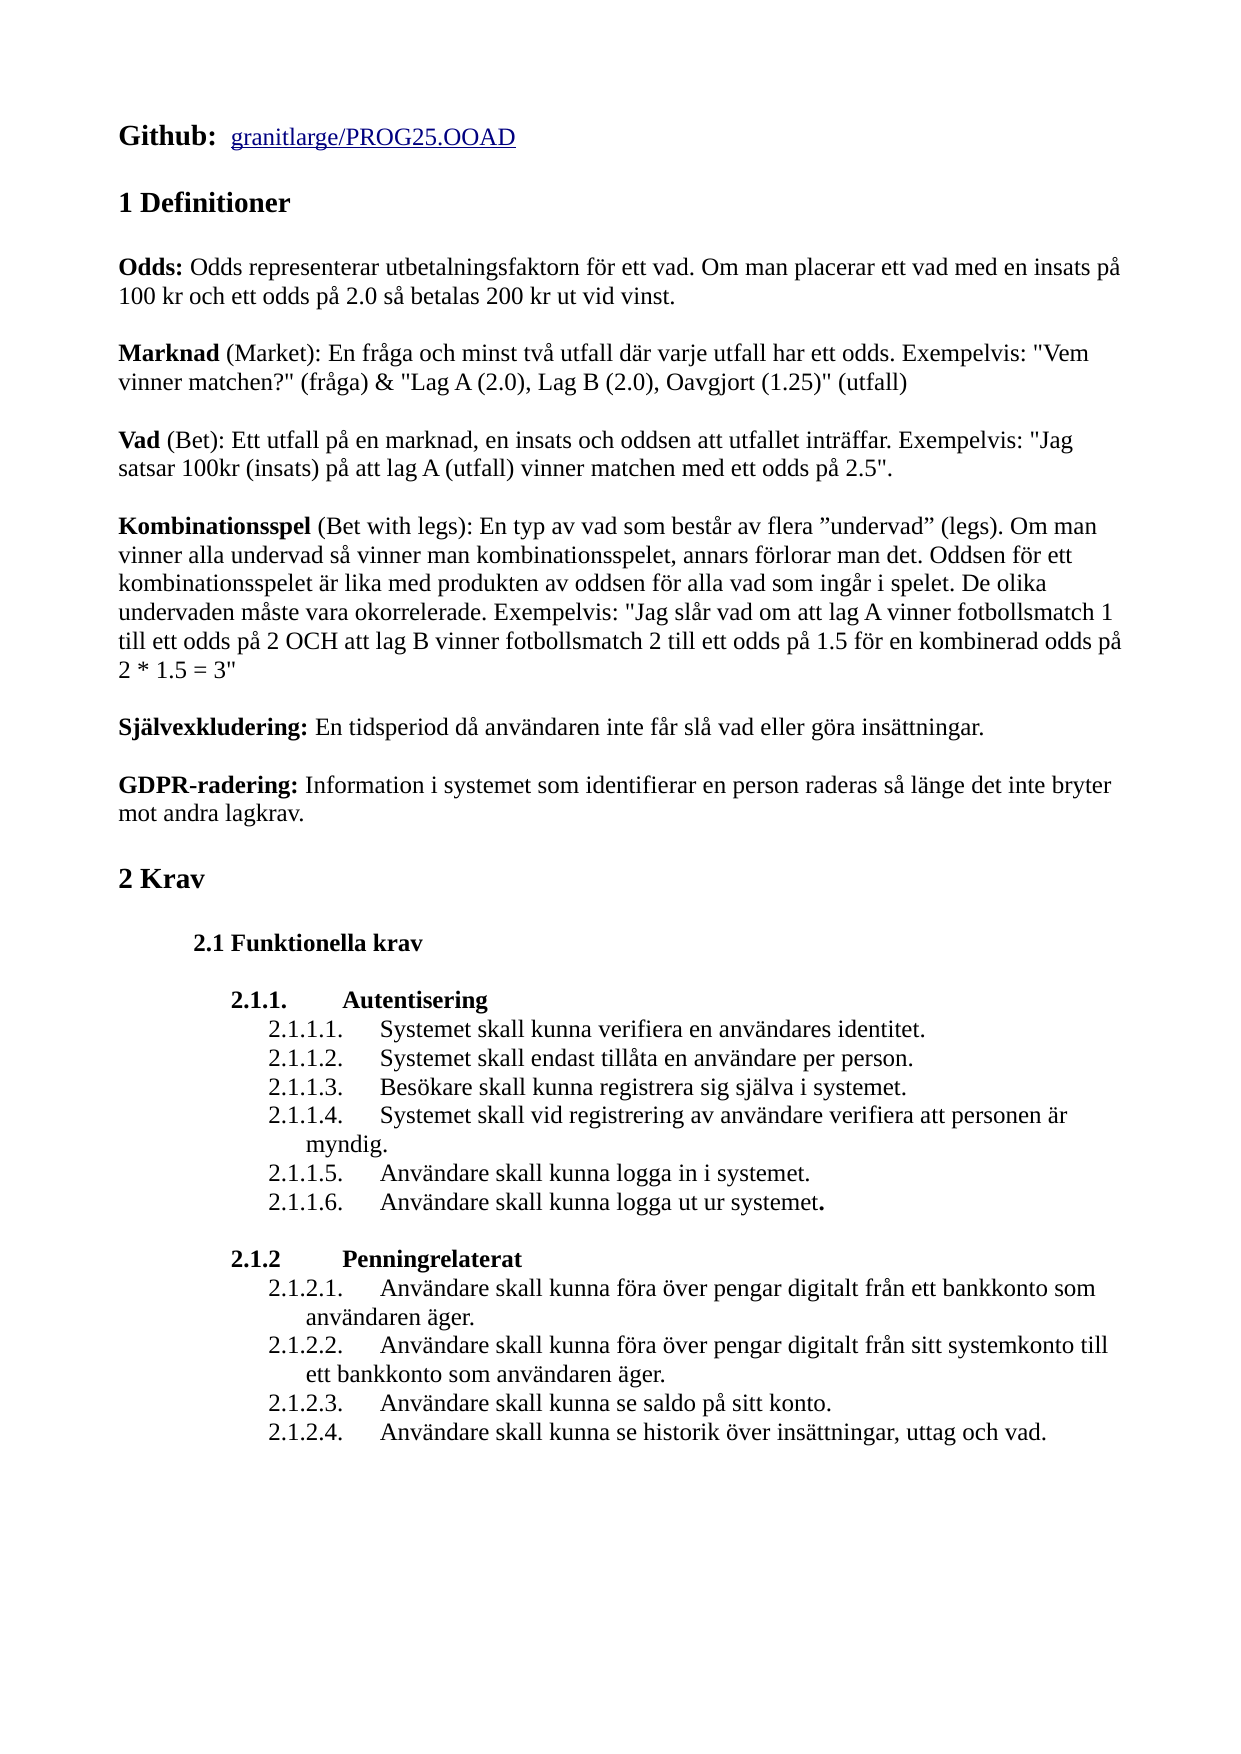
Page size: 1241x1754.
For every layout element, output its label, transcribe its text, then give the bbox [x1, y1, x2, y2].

list Systemet skall kunna verifiera en användares identitet. [268, 1014, 1122, 1043]
text GDPR-radering: Information i systemet som identifierar en person raderas så länge det inte bryter mot andra lagkrav. [118, 770, 1122, 827]
list Användare skall kunna se historik över insättningar, uttag och vad. [268, 1417, 1122, 1445]
text Vad (Bet): Ett utfall på en marknad, en insats och oddsen att utfallet inträffar. Exempelvis: "Jag satsar 100kr (insats) på att lag A (utfall) vinner matchen med ett odds på 2.5". [118, 425, 1122, 482]
text 1 Definitioner [118, 185, 1122, 219]
list Besökare skall kunna registrera sig själva i systemet. [268, 1072, 1122, 1100]
list Användare skall kunna logga in i systemet. [268, 1158, 1122, 1187]
list Användare skall kunna se saldo på sitt konto. [268, 1388, 1122, 1417]
list Användare skall kunna föra över pengar digitalt från sitt systemkonto till ett bankkonto som användaren äger. [268, 1330, 1122, 1388]
list Systemet skall endast tillåta en användare per person. [268, 1043, 1122, 1072]
text Kombinationsspel (Bet with legs): En typ av vad som består av flera ”undervad” (legs). Om man vinner alla undervad så vinner man kombinationsspelet, annars förlorar man det. Oddsen för ett kombinationsspelet är lika med produkten av oddsen för alla vad som ingår i spelet. De olika undervaden måste vara okorrelerade. Exempelvis: "Jag slår vad om att lag A vinner fotbollsmatch 1 till ett odds på 2 OCH att lag B vinner fotbollsmatch 2 till ett odds på 1.5 för en kombinerad odds på 2 * 1.5 = 3" [118, 511, 1122, 683]
text Odds: Odds representerar utbetalningsfaktorn för ett vad. Om man placerar ett vad med en insats på 100 kr och ett odds på 2.0 så betalas 200 kr ut vid vinst. [118, 252, 1122, 310]
text Självexkludering: En tidsperiod då användaren inte får slå vad eller göra insättningar. [118, 712, 1122, 741]
text Marknad (Market): En fråga och minst två utfall där varje utfall har ett odds. Exempelvis: "Vem vinner matchen?" (fråga) & "Lag A (2.0), Lag B (2.0), Oavgjort (1.25)" (utfall) [118, 338, 1122, 396]
text 2 Krav [118, 861, 1122, 894]
list Systemet skall vid registrering av användare verifiera att personen är myndig. [268, 1100, 1122, 1158]
list Funktionella krav [193, 928, 1122, 957]
list Användare skall kunna föra över pengar digitalt från ett bankkonto som användaren äger. [268, 1273, 1122, 1330]
list Användare skall kunna logga ut ur systemet. [268, 1187, 1122, 1215]
list Penningrelaterat [231, 1244, 1122, 1273]
text Github: granitlarge/PROG25.OOAD [118, 118, 1122, 152]
list Autentisering [231, 985, 1122, 1014]
